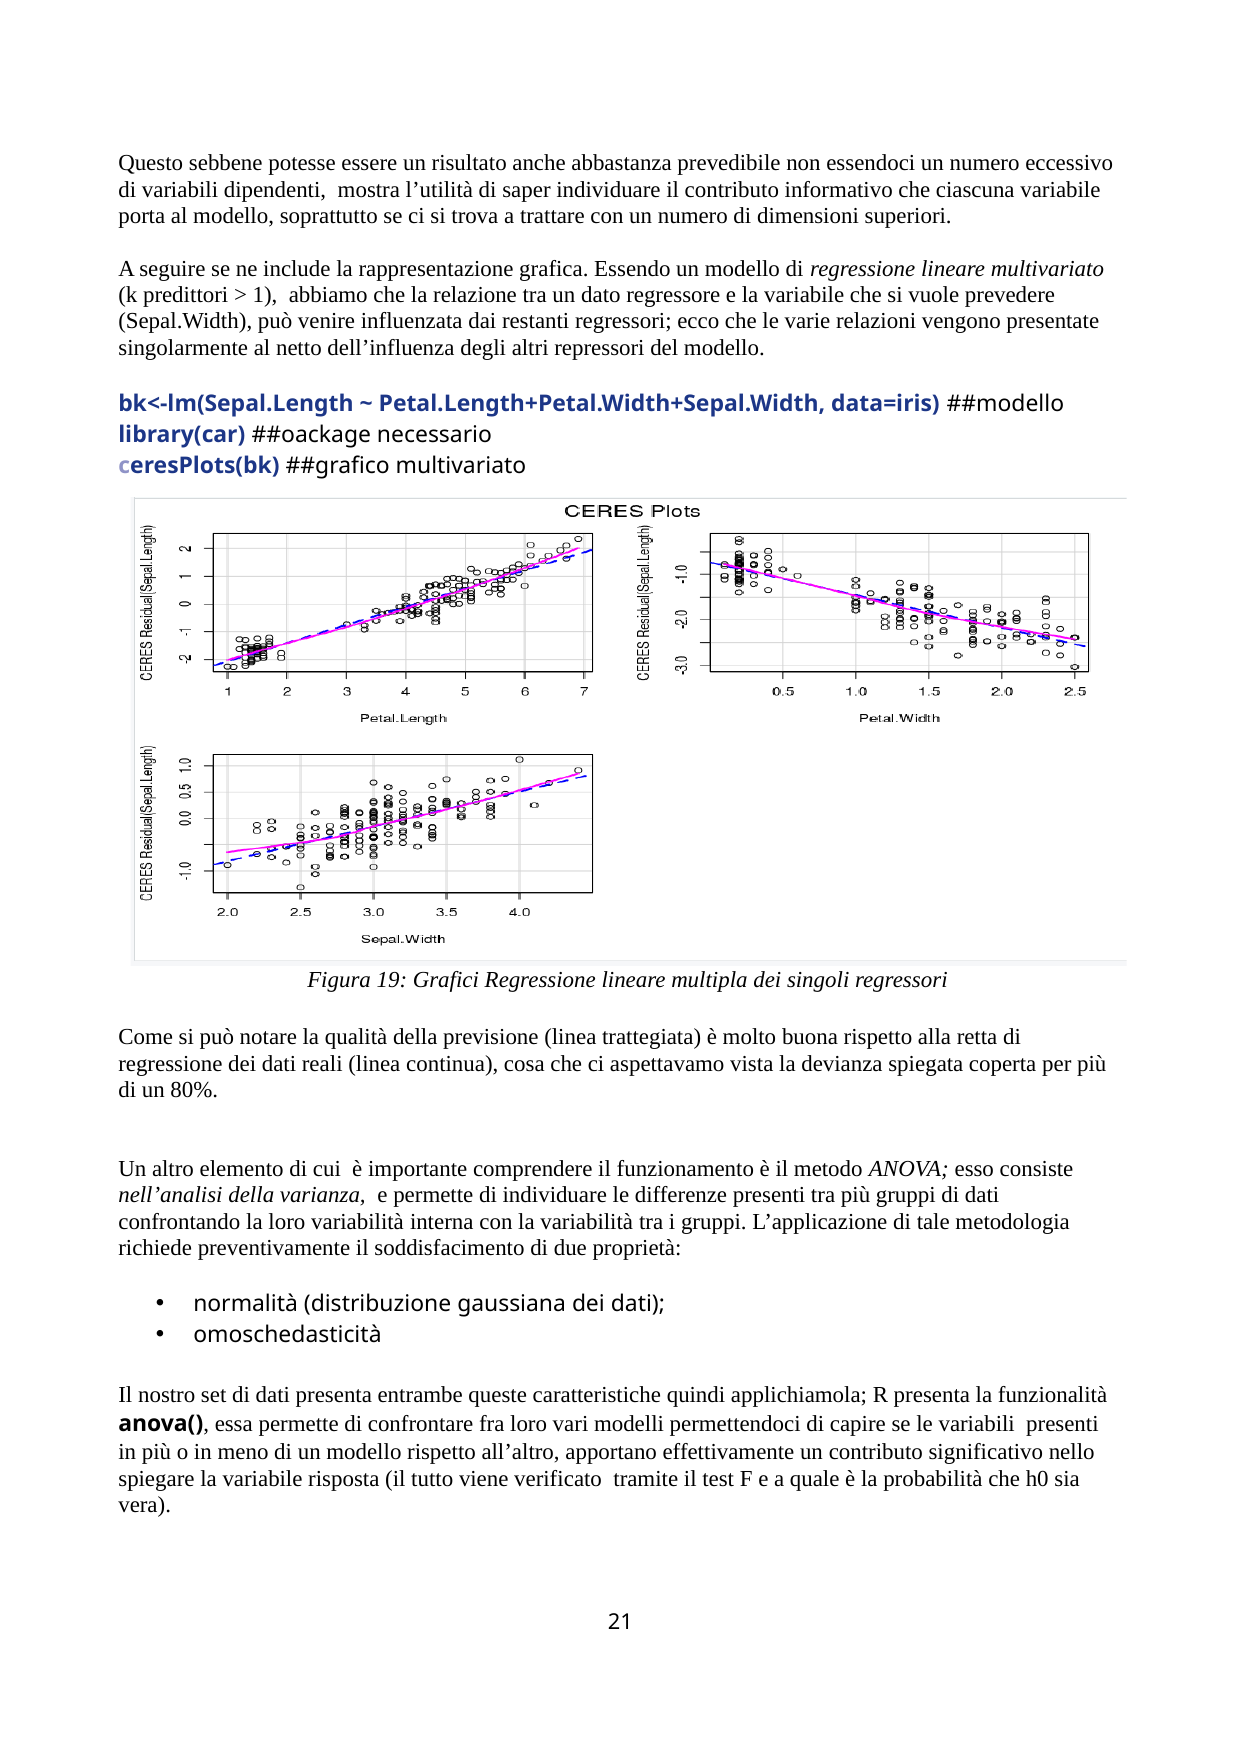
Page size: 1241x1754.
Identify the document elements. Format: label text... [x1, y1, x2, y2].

text Questo sebbene potesse essere un risultato anche abbastanza prevedibile non essendoci un numero eccessivo di variabili dipendenti, mostra l’utilità di saper individuare il contributo informativo che ciascuna variabile porta al modello, soprattutto se ci si trova a trattare con un numero di dimensioni superiori. [118, 149, 1122, 228]
picture [130, 497, 1127, 966]
text Il nostro set di dati presenta entrambe queste caratteristiche quindi applichiamola; R presenta la funzionalità anova(), essa permette di confrontare fra loro vari modelli permettendoci di capire se le variabili presenti in più o in meno di un modello rispetto all’altro, apportano effettivamente un contributo significativo nello spiegare la variabile risposta (il tutto viene verificato tramite il test F e a quale è la probabilità che h0 sia vera). [118, 1381, 1122, 1517]
text bk<-lm(Sepal.Length ~ Petal.Length+Petal.Width+Sepal.Width, data=iris) ##modello [118, 387, 1122, 418]
text Un altro elemento di cui è importante comprendere il funzionamento è il metodo ANOVA; esso consiste nell’analisi della varianza, e permette di individuare le differenze presenti tra più gruppi di dati confrontando la loro variabilità interna con la variabilità tra i gruppi. L’applicazione di tale metodologia richiede preventivamente il soddisfacimento di due proprietà: [118, 1155, 1122, 1261]
text A seguire se ne include la rappresentazione grafica. Essendo un modello di regressione lineare multivariato (k predittori > 1), abbiamo che la relazione tra un dato regressore e la variabile che si vuole prevedere (Sepal.Width), può venire influenzata dai restanti regressori; ecco che le varie relazioni vengono presentate singolarmente al netto dell’influenza degli altri repressori del modello. [118, 255, 1122, 360]
list normalità (distribuzione gaussiana dei dati); [156, 1287, 1122, 1318]
text [131, 485, 1127, 497]
text library(car) ##oackage necessario [118, 418, 1122, 449]
text Come si può notare la qualità della previsione (linea trattegiata) è molto buona rispetto alla retta di regressione dei dati reali (linea continua), cosa che ci aspettavamo vista la devianza spiegata coperta per più di un 80%. [118, 1023, 1122, 1102]
text Figura 19: Grafici Regressione lineare multipla dei singoli regressori [131, 966, 1127, 992]
list omoschedasticità [156, 1318, 1122, 1349]
text ceresPlots(bk) ##grafico multivariato [118, 449, 1122, 480]
